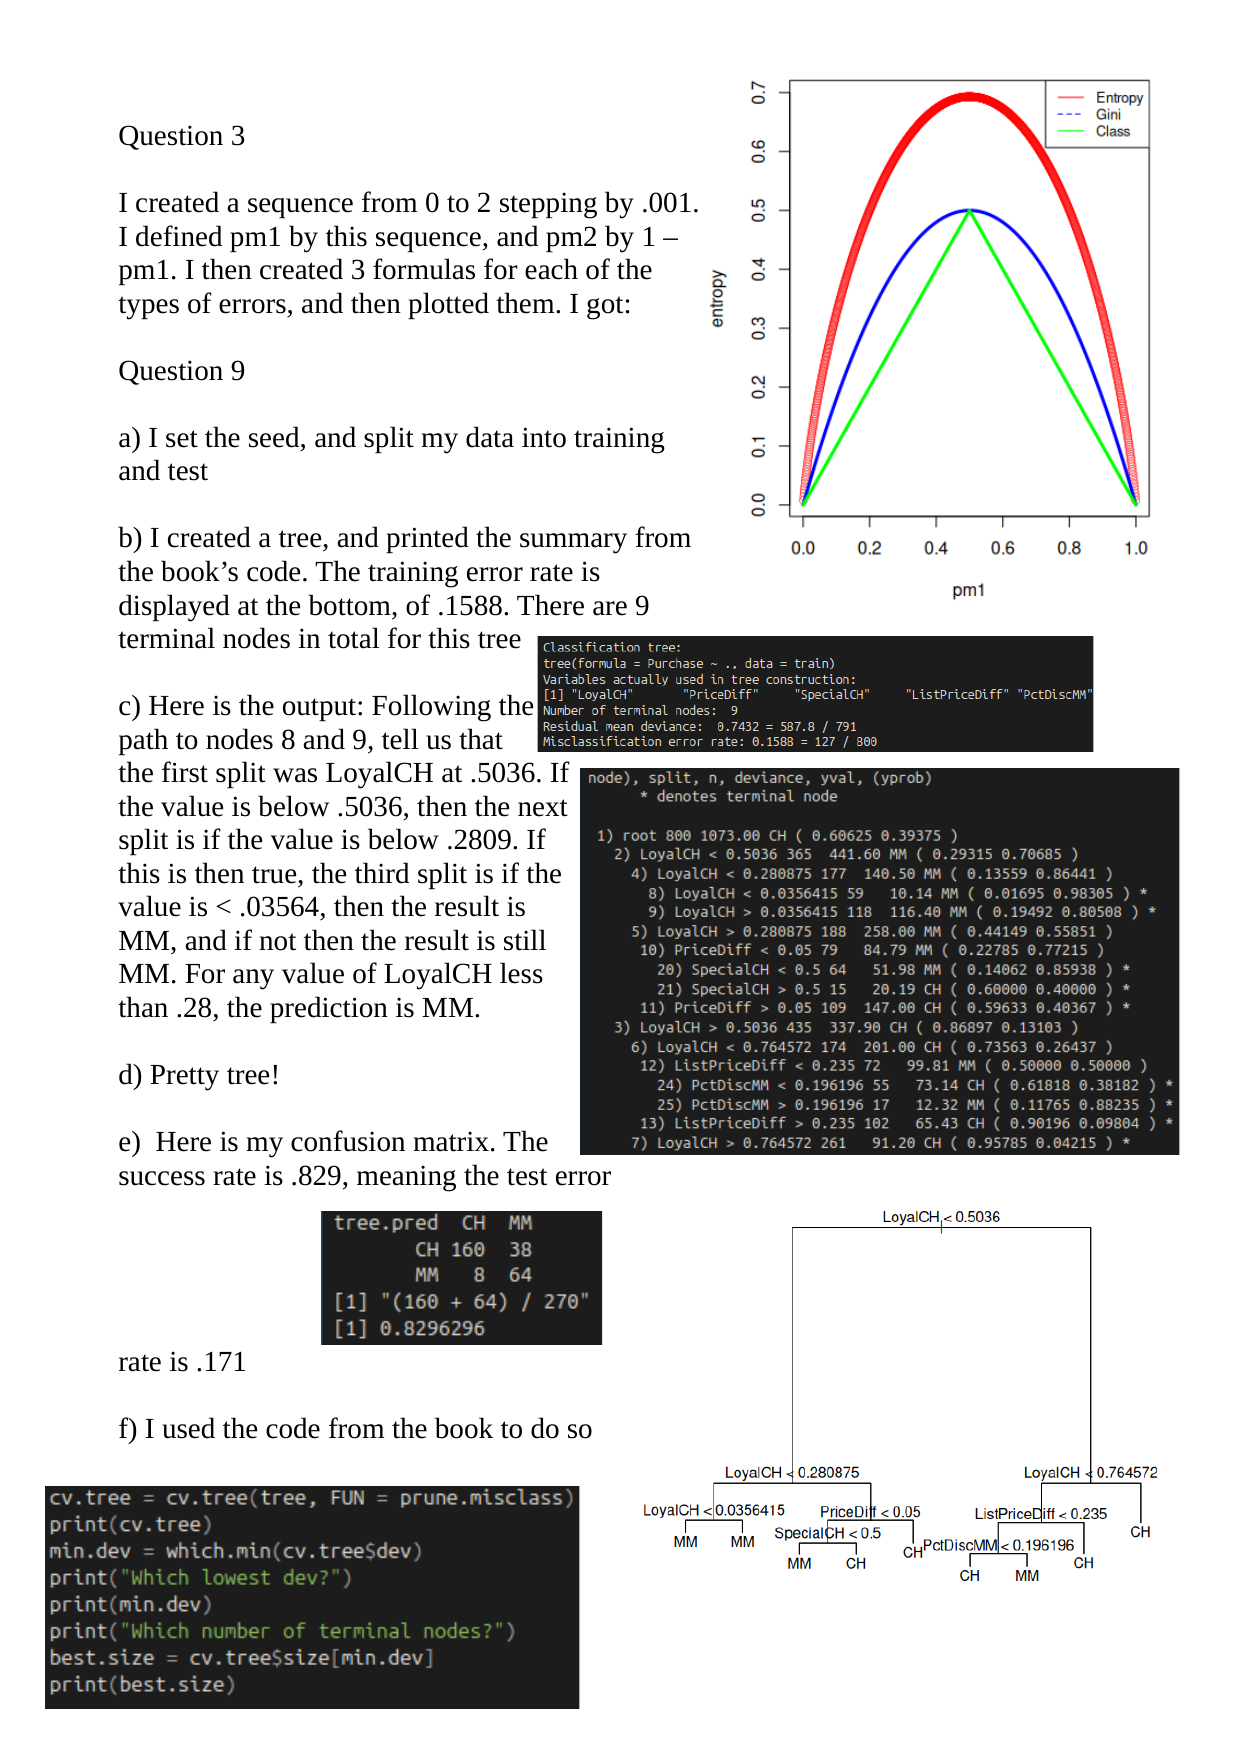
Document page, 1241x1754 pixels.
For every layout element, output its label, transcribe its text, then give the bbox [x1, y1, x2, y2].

text d) Pretty tree! [118, 1057, 580, 1091]
picture [635, 1177, 1178, 1605]
picture [580, 768, 1180, 1155]
picture [45, 1486, 580, 1709]
text Question 9 [118, 353, 707, 386]
text a) I set the seed, and split my data into training and test [118, 420, 707, 487]
text f) I used the code from the book to do so [118, 1412, 635, 1445]
text c) Here is the output: Following the path to nodes 8 and 9, tell us that the first split was LoyalCH at .5036. If the value is below .5036, then the next split is if the value is below .2809. If this is then true, the third split is if the value is < .03564, then the result is MM, and if not then the result is still MM. For any value of LoyalCH less than .28, the prediction is MM. [118, 688, 1122, 1024]
text b) I created a tree, and printed the summary from the book’s code. The training error rate is displayed at the bottom, of .1588. There are 9 terminal nodes in total for this tree [118, 521, 1122, 655]
picture [707, 0, 1189, 619]
picture [537, 636, 1094, 752]
picture [321, 1211, 603, 1345]
text Question 3 [118, 118, 707, 152]
text e) Here is my confusion matrix. The success rate is .829, meaning the test error rate is .171 [118, 1124, 1122, 1378]
text I created a sequence from 0 to 2 stepping by .001. I defined pm1 by this sequence, and pm2 by 1 – pm1. I then created 3 formulas for each of the types of errors, and then plotted them. I got: [118, 185, 707, 319]
